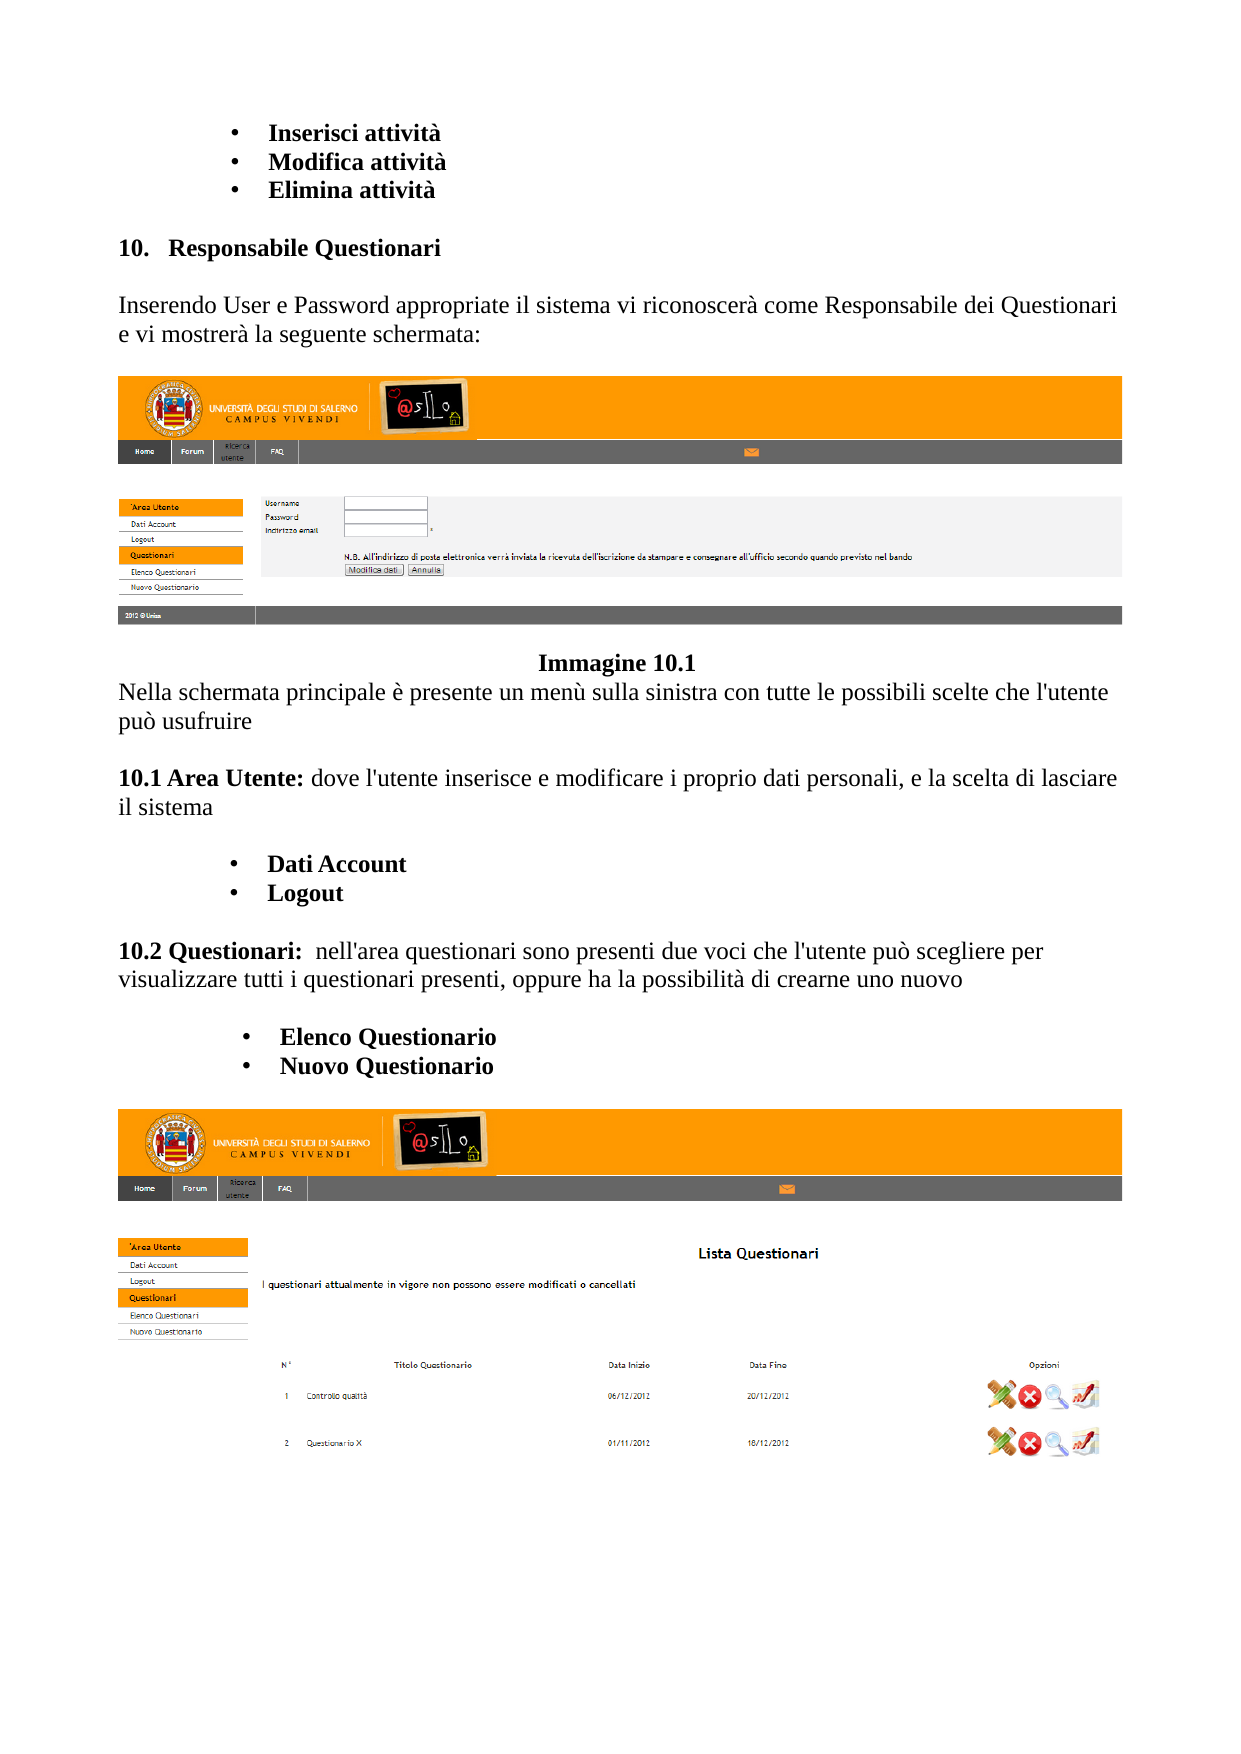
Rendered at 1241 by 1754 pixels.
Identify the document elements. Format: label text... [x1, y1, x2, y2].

text Nella schermata principale è presente un menù sulla sinistra con tutte le possibili scelte che l'utente può usufruire [118, 677, 1122, 734]
list Inserisci attività [231, 118, 1122, 147]
list Elimina attività [231, 176, 1122, 204]
text 10.2 Questionari: nell'area questionari sono presenti due voci che l'utente può scegliere per visualizzare tutti i questionari presenti, oppure ha la possibilità di crearne uno nuovo [118, 936, 1122, 993]
list Nuovo Questionario [242, 1051, 1122, 1079]
text Inserendo User e Password appropriate il sistema vi riconoscerà come Responsabile dei Questionari e vi mostrerà la seguente schermata: [118, 291, 1122, 348]
text Immagine 10.1 [118, 649, 1122, 677]
text 10. Responsabile Questionari [118, 233, 1122, 262]
list Modifica attività [231, 147, 1122, 176]
text 10.1 Area Utente: dove l'utente inserisce e modificare i proprio dati personali, e la scelta di lasciare il sistema [118, 763, 1122, 821]
picture [118, 376, 1123, 649]
picture [118, 1108, 1123, 1561]
list Dati Account [229, 849, 1122, 878]
list Elenco Questionario [242, 1022, 1122, 1051]
list Logout [229, 878, 1122, 907]
